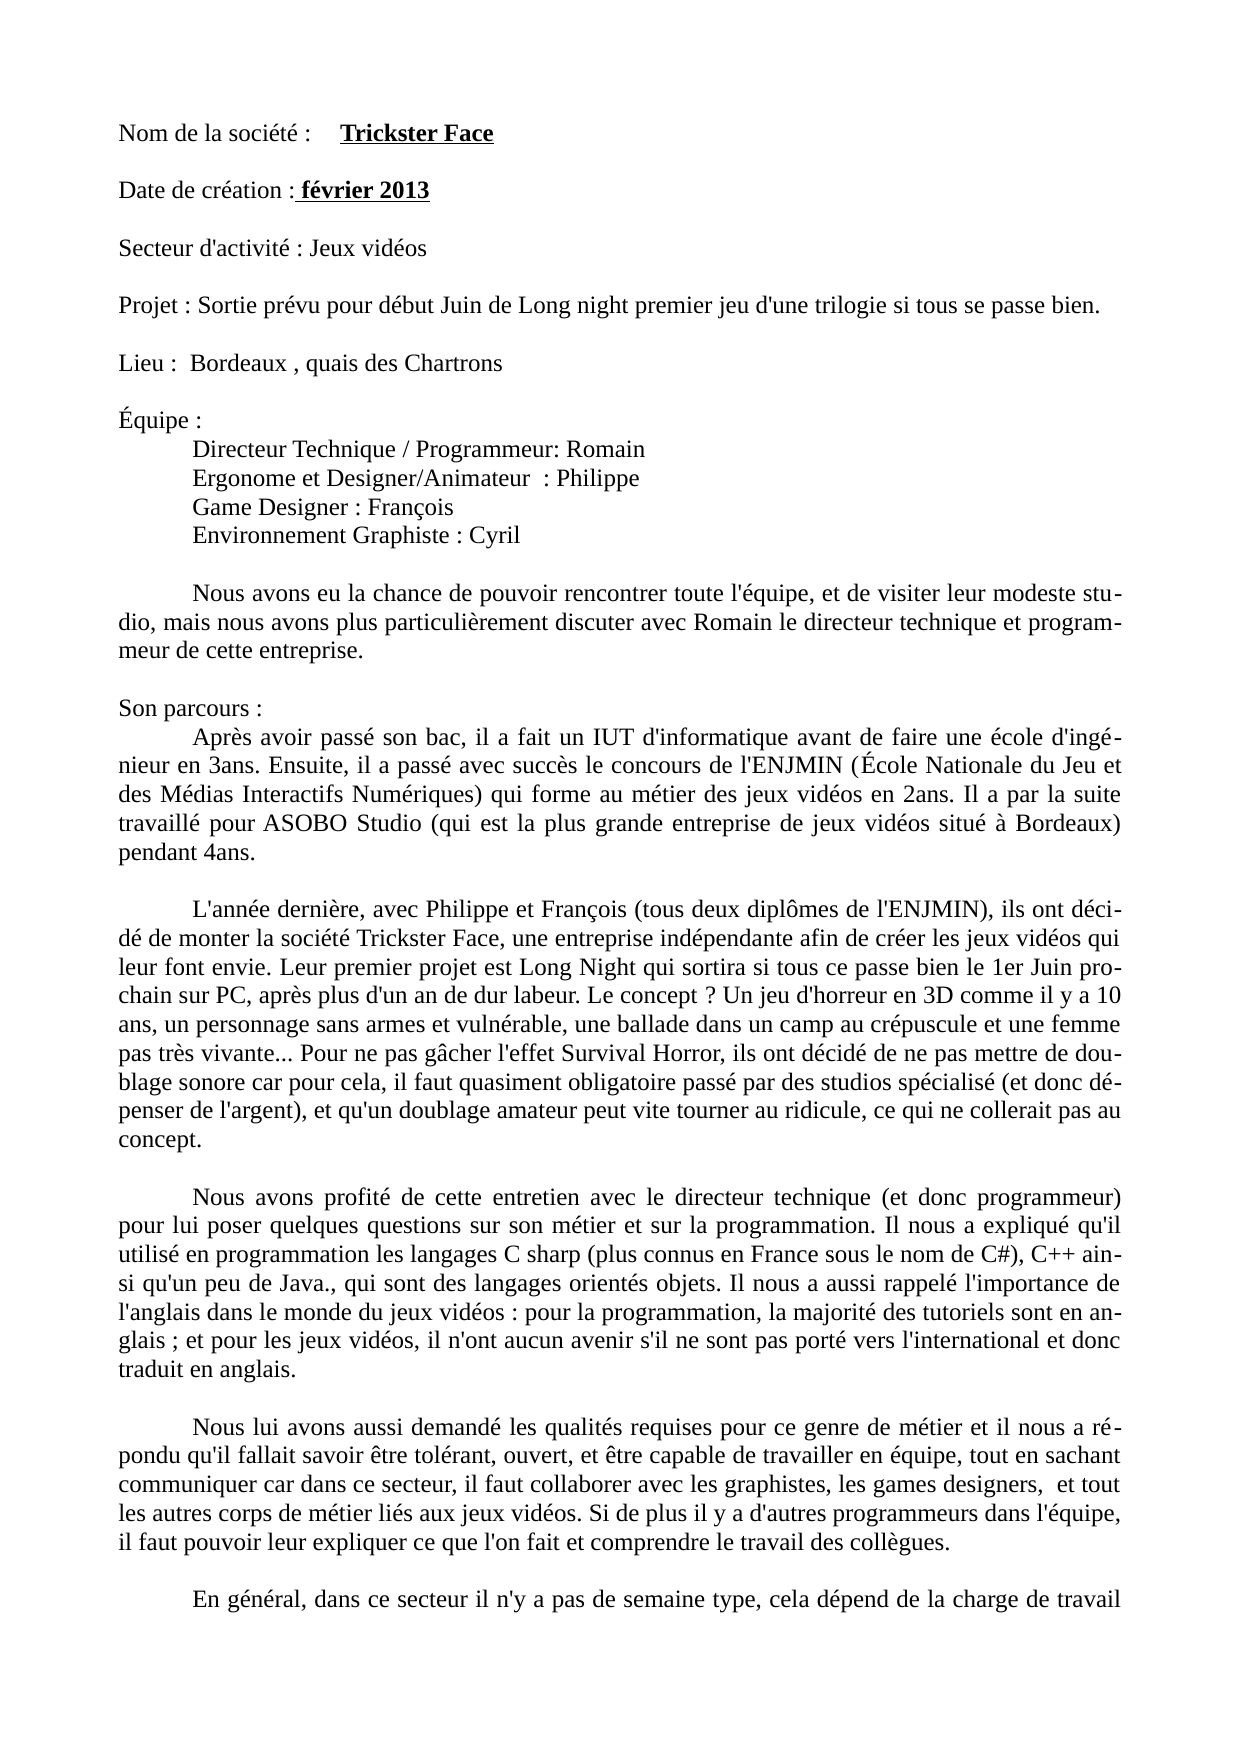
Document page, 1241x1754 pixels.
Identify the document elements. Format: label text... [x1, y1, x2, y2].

text Projet : Sortie prévu pour début Juin de Long night premier jeu d'une trilogie si tous se passe bien. [118, 291, 1122, 319]
text Équipe : [118, 406, 1122, 434]
text Ergonome et Designer/Animateur : Philippe [118, 463, 1122, 492]
text L'année dernière, avec Philippe et François (tous deux diplômes de l'ENJMIN), ils ont déci­dé de monter la société Trickster Face, une entreprise indépendante afin de créer les jeux vidéos qui leur font envie. Leur premier projet est Long Night qui sortira si tous ce passe bien le 1er Juin pro­chain sur PC, après plus d'un an de dur labeur. Le concept ? Un jeu d'horreur en 3D comme il y a 10 ans, un personnage sans armes et vulnérable, une ballade dans un camp au crépuscule et une femme pas très vivante... Pour ne pas gâcher l'effet Survival Horror, ils ont décidé de ne pas mettre de dou­blage sonore car pour cela, il faut quasiment obligatoire passé par des studios spécialisé (et donc dé­penser de l'argent), et qu'un doublage amateur peut vite tourner au ridicule, ce qui ne collerait pas au concept. [118, 894, 1122, 1153]
text Lieu : Bordeaux , quais des Chartrons [118, 348, 1122, 377]
text Date de création : février 2013 [118, 176, 1122, 204]
text Après avoir passé son bac, il a fait un IUT d'informatique avant de faire une école d'ingé­nieur en 3ans. Ensuite, il a passé avec succès le concours de l'ENJMIN (École Nationale du Jeu et des Médias Interactifs Numériques) qui forme au métier des jeux vidéos en 2ans. Il a par la suite travaillé pour ASOBO Studio (qui est la plus grande entreprise de jeux vidéos situé à Bordeaux) pendant 4ans. [118, 722, 1122, 866]
text Directeur Technique / Programmeur: Romain [118, 434, 1122, 463]
text En général, dans ce secteur il n'y a pas de semaine type, cela dépend de la charge de travail [118, 1584, 1122, 1613]
text Nous avons eu la chance de pouvoir rencontrer toute l'équipe, et de visiter leur modeste stu­dio, mais nous avons plus particulièrement discuter avec Romain le directeur technique et program­meur de cette entreprise. [118, 578, 1122, 664]
text Environnement Graphiste : Cyril [118, 521, 1122, 549]
text Game Designer : François [118, 492, 1122, 521]
text Secteur d'activité : Jeux vidéos [118, 233, 1122, 262]
text Son parcours : [118, 693, 1122, 722]
text Nom de la société : Trickster Face [118, 118, 1122, 147]
text Nous lui avons aussi demandé les qualités requises pour ce genre de métier et il nous a ré­pondu qu'il fallait savoir être tolérant, ouvert, et être capable de travailler en équipe, tout en sachant communiquer car dans ce secteur, il faut collaborer avec les graphistes, les games designers, et tout les autres corps de métier liés aux jeux vidéos. Si de plus il y a d'autres programmeurs dans l'équipe, il faut pouvoir leur expliquer ce que l'on fait et comprendre le travail des collègues. [118, 1412, 1122, 1556]
text Nous avons profité de cette entretien avec le directeur technique (et donc programmeur) pour lui poser quelques questions sur son métier et sur la programmation. Il nous a expliqué qu'il utilisé en programmation les langages C sharp (plus connus en France sous le nom de C#), C++ ain­si qu'un peu de Java., qui sont des langages orientés objets. Il nous a aussi rappelé l'importance de l'anglais dans le monde du jeux vidéos : pour la programmation, la majorité des tutoriels sont en an­glais ; et pour les jeux vidéos, il n'ont aucun avenir s'il ne sont pas porté vers l'international et donc traduit en anglais. [118, 1182, 1122, 1383]
